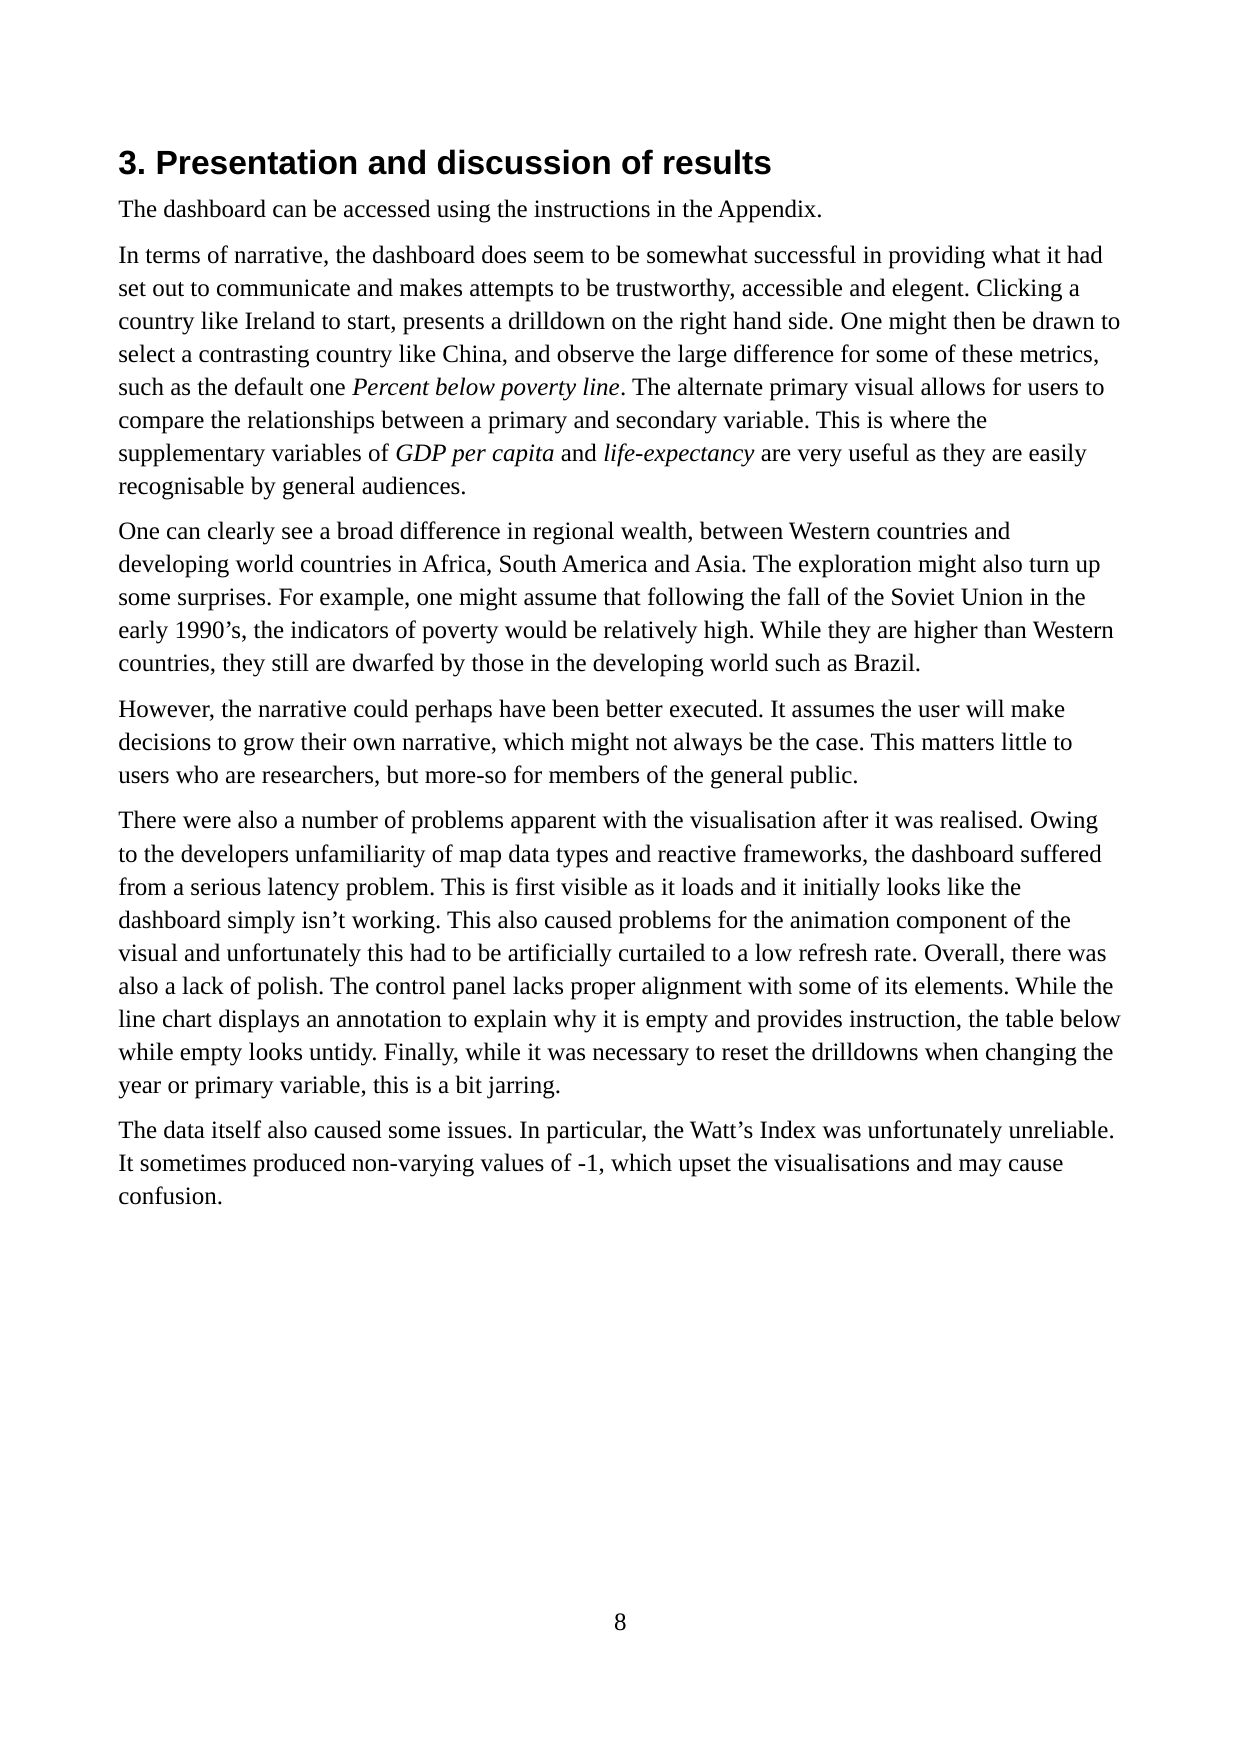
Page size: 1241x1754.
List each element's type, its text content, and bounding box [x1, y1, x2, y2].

text There were also a number of problems apparent with the visualisation after it was realised. Owing to the developers unfamiliarity of map data types and reactive frameworks, the dashboard suffered from a serious latency problem. This is first visible as it loads and it initially looks like the dashboard simply isn’t working. This also caused problems for the animation component of the visual and unfortunately this had to be artificially curtailed to a low refresh rate. Overall, there was also a lack of polish. The control panel lacks proper alignment with some of its elements. While the line chart displays an annotation to explain why it is empty and provides instruction, the table below while empty looks untidy. Finally, while it was necessary to reset the drilldowns when changing the year or primary variable, this is a bit jarring. [118, 806, 1122, 1098]
text One can clearly see a broad difference in regional wealth, between Western countries and developing world countries in Africa, South America and Asia. The exploration might also turn up some surprises. For example, one might assume that following the fall of the Soviet Union in the early 1990’s, the indicators of poverty would be relatively high. While they are higher than Western countries, they still are dwarfed by those in the developing world such as Brazil. [118, 516, 1122, 677]
text In terms of narrative, the dashboard does seem to be somewhat successful in providing what it had set out to communicate and makes attempts to be trustworthy, accessible and elegent. Clicking a country like Ireland to start, presents a drilldown on the right hand side. One might then be drawn to select a contrasting country like China, and observe the large difference for some of these metrics, such as the default one Percent below poverty line. The alternate primary visual allows for users to compare the relationships between a primary and secondary variable. This is where the supplementary variables of GDP per capita and life-expectancy are very useful as they are easily recognisable by general audiences. [118, 240, 1122, 500]
text The dashboard can be accessed using the instructions in the Appendix. [118, 194, 1122, 223]
text The data itself also caused some issues. In particular, the Watt’s Index was unfortunately unreliable. It sometimes produced non-varying values of -1, which upset the visualisations and may cause confusion. [118, 1115, 1122, 1210]
text However, the narrative could perhaps have been better executed. It assumes the user will make decisions to grow their own narrative, which might not always be the case. This matters little to users who are researchers, but more-so for members of the general public. [118, 694, 1122, 789]
subtitle Presentation and discussion of results [118, 143, 1122, 182]
